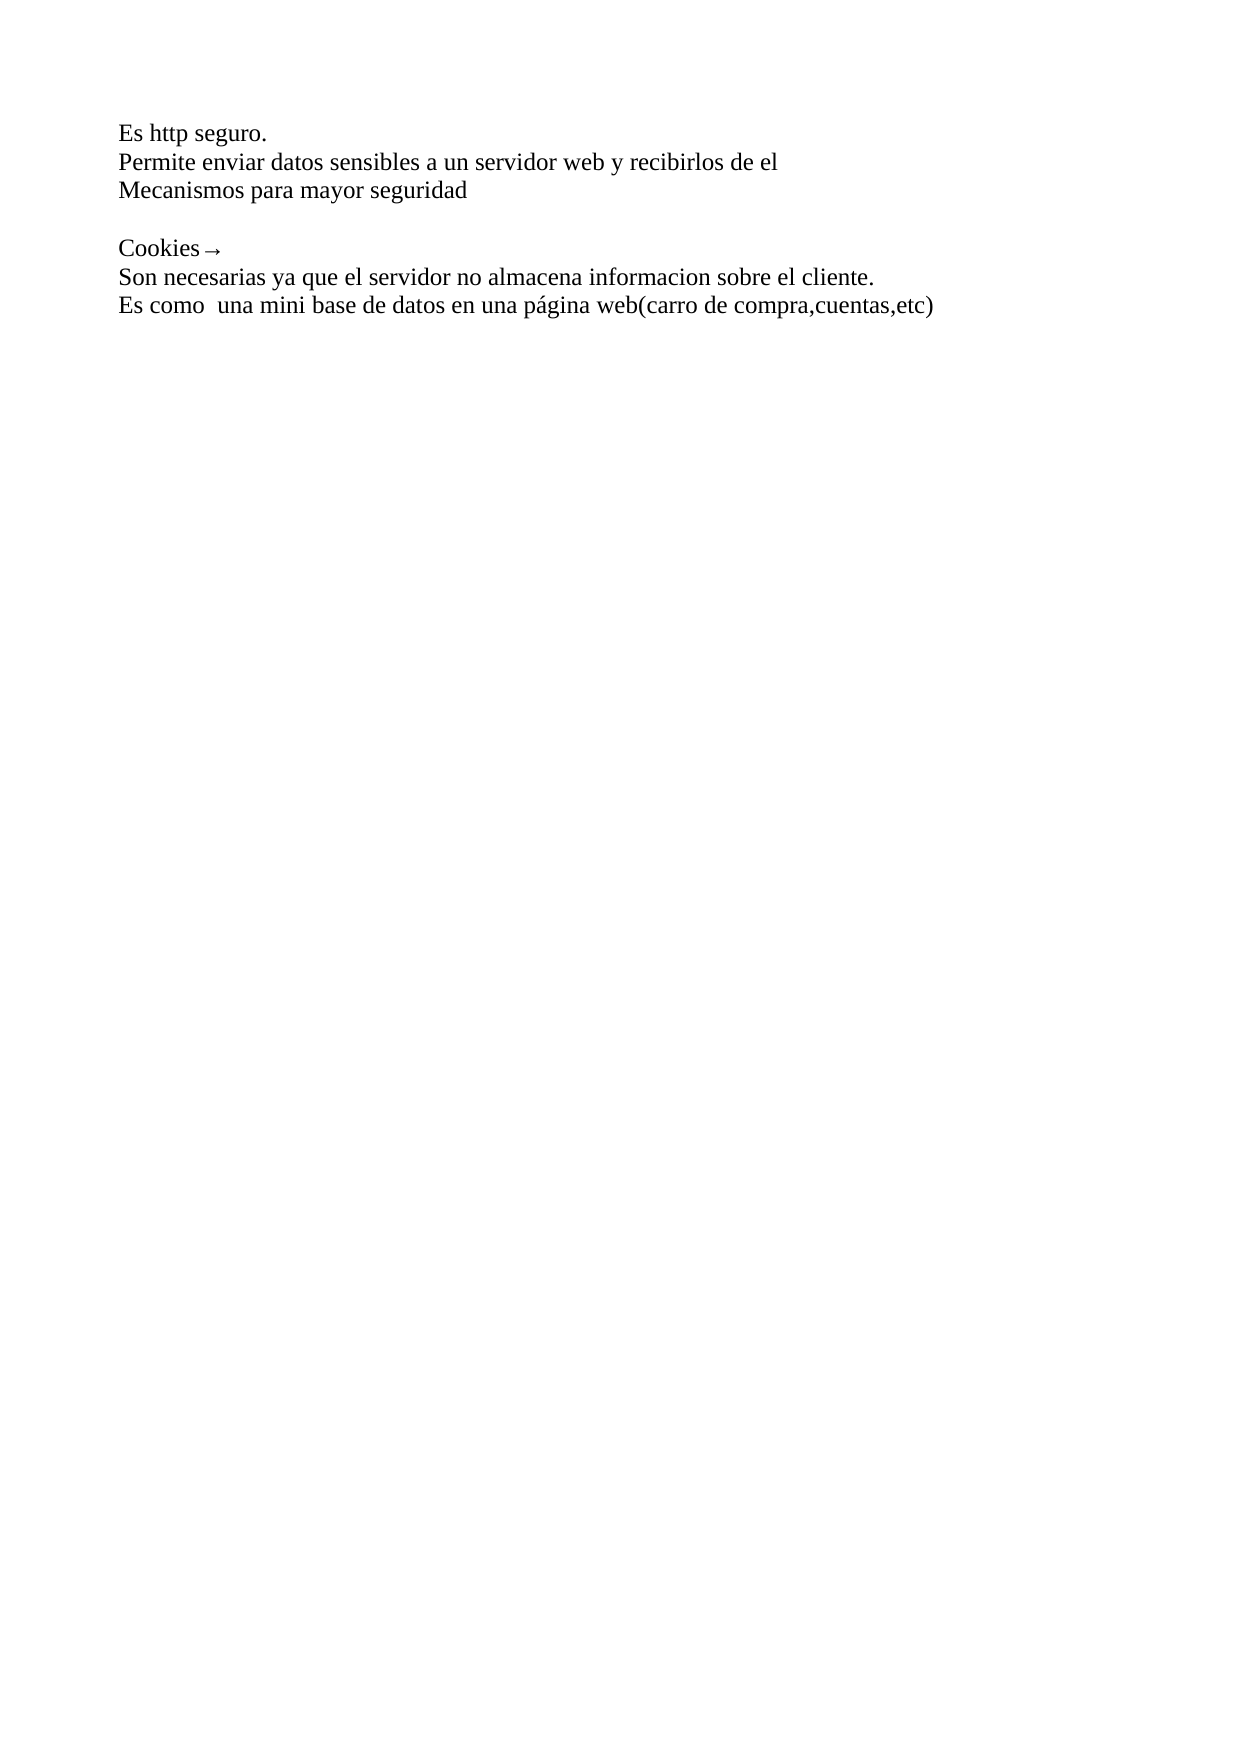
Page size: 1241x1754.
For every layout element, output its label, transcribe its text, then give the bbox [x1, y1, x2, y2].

text Cookies→ [118, 233, 1122, 262]
text Es http seguro. [118, 118, 1122, 147]
text Mecanismos para mayor seguridad [118, 176, 1122, 204]
text Son necesarias ya que el servidor no almacena informacion sobre el cliente. [118, 262, 1122, 291]
text Permite enviar datos sensibles a un servidor web y recibirlos de el [118, 147, 1122, 176]
text Es como una mini base de datos en una página web(carro de compra,cuentas,etc) [118, 291, 1122, 319]
